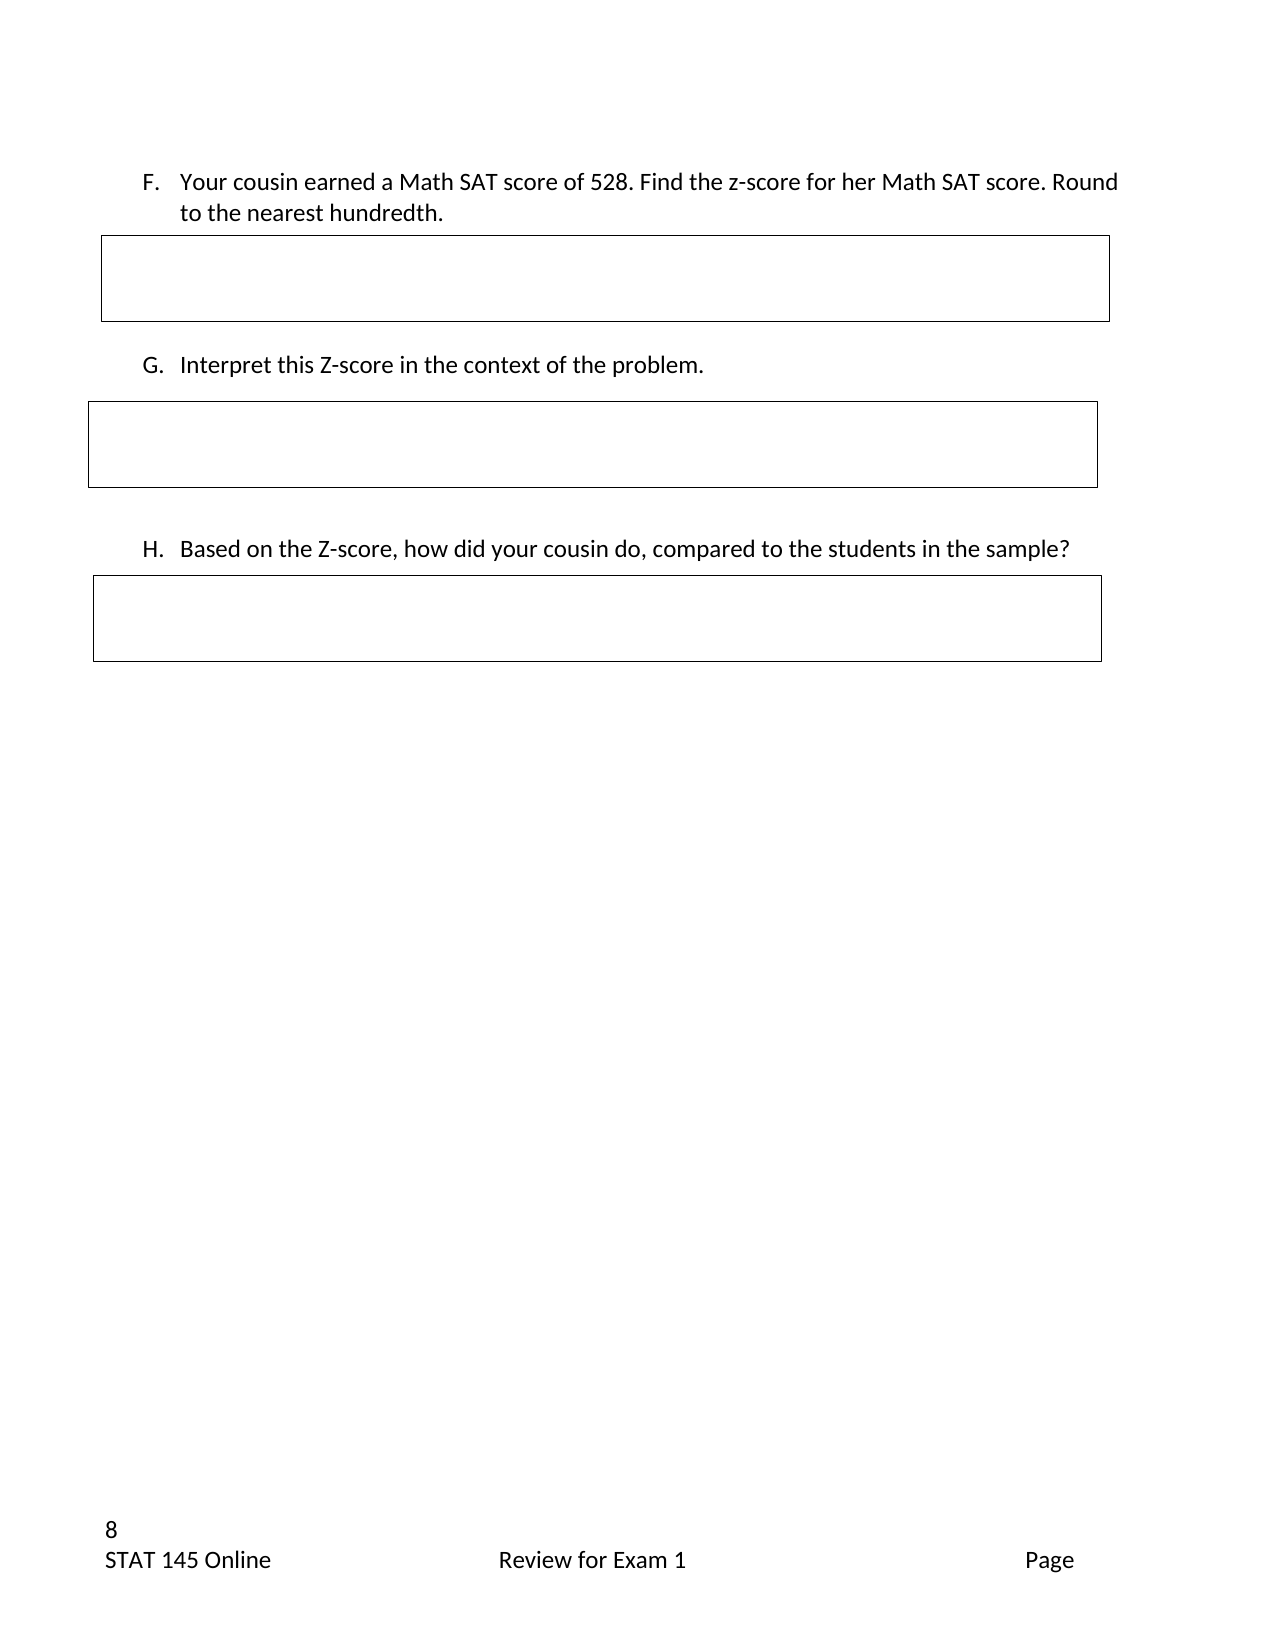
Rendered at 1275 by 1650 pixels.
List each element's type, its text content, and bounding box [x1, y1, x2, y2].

list Based on the Z-score, how did your cousin do, compared to the students in the sample? [142, 533, 1125, 563]
list Your cousin earned a Math SAT score of 528. Find the z-score for her Math SAT score. Round to the nearest hundredth. [142, 167, 1125, 228]
list Interpret this Z-score in the context of the problem. [142, 350, 1125, 380]
